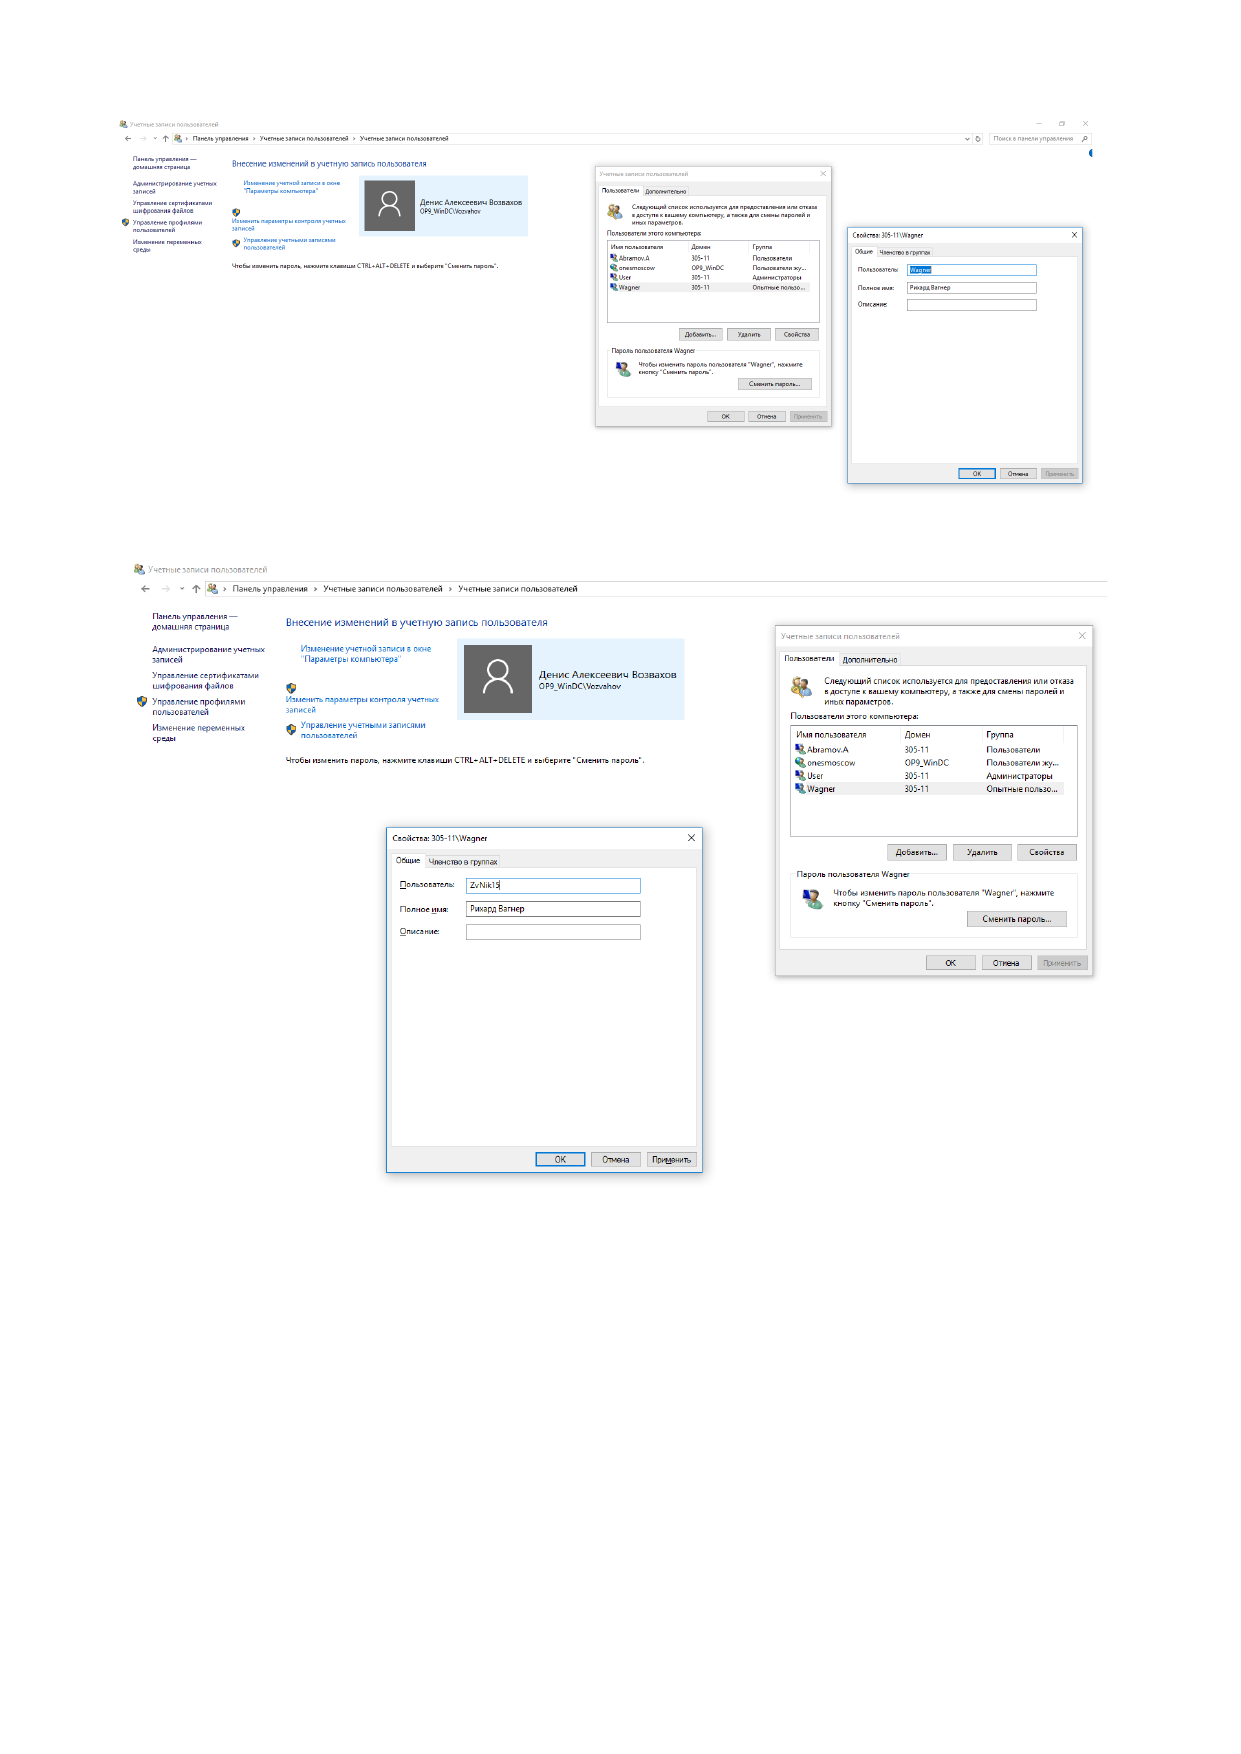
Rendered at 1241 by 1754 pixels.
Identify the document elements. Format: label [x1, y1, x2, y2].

picture [118, 118, 1108, 1213]
